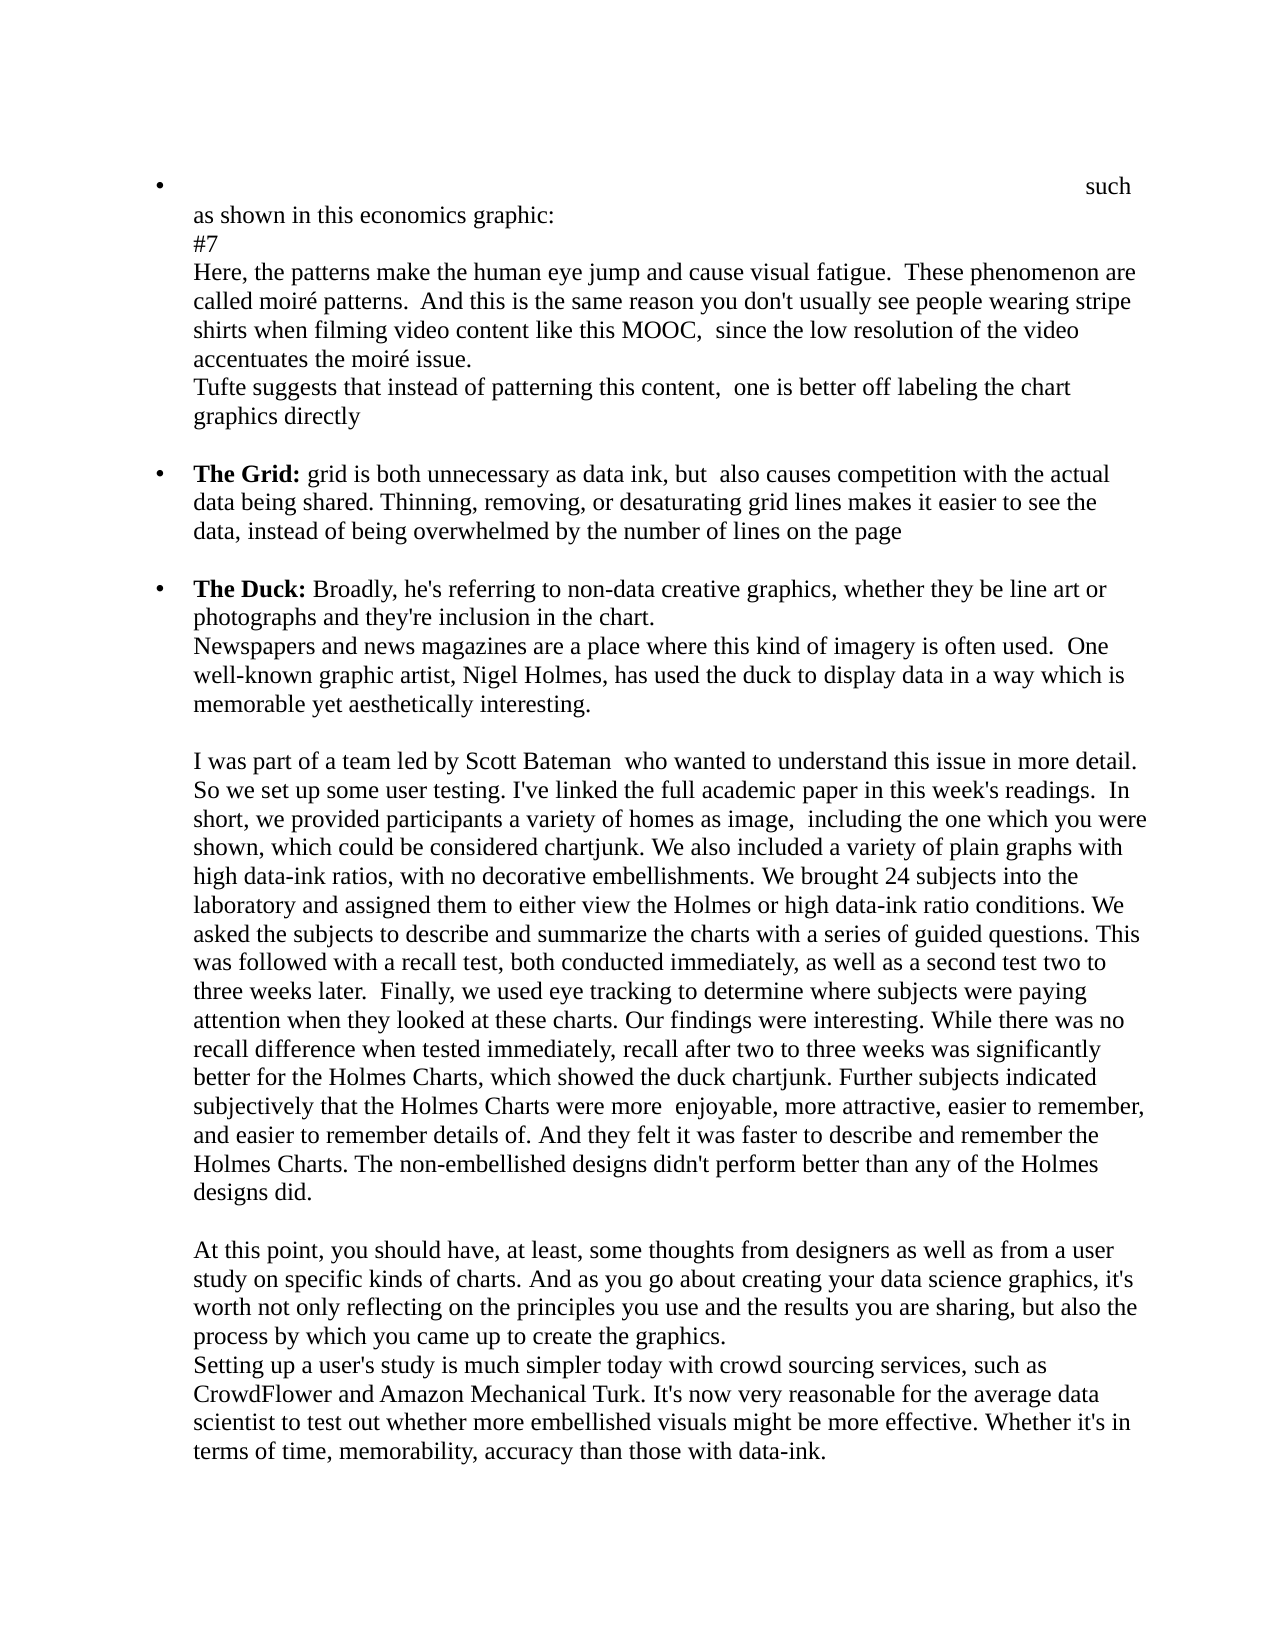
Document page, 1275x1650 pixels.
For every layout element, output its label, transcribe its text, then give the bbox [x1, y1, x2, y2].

text 2. 2nd Heuristic: Chartjunk [118, 142, 1157, 171]
list The Duck: Broadly, he's referring to non-data creative graphics, whether they be line art or photographs and they're inclusion in the chart. Newspapers and news magazines are a place where this kind of imagery is often used. One well-known graphic artist, Nigel Holmes, has used the duck to display data in a way which is memorable yet aesthetically interesting. I was part of a team led by Scott Bateman who wanted to understand this issue in more detail. So we set up some user testing. I've linked the full academic paper in this week's readings. In short, we provided participants a variety of homes as image, including the one which you were shown, which could be considered chartjunk. We also included a variety of plain graphs with high data-ink ratios, with no decorative embellishments. We brought 24 subjects into the laboratory and assigned them to either view the Holmes or high data-ink ratio conditions. We asked the subjects to describe and summarize the charts with a series of guided questions. This was followed with a recall test, both conducted immediately, as well as a second test two to three weeks later. Finally, we used eye tracking to determine where subjects were paying attention when they looked at these charts. Our findings were interesting. While there was no recall difference when tested immediately, recall after two to three weeks was significantly better for the Holmes Charts, which showed the duck chartjunk. Further subjects indicated subjectively that the Holmes Charts were more enjoyable, more attractive, easier to remember, and easier to remember details of. And they felt it was faster to describe and remember the Holmes Charts. The non-embellished designs didn't perform better than any of the Holmes designs did. At this point, you should have, at least, some thoughts from designers as well as from a user study on specific kinds of charts. And as you go about creating your data science graphics, it's worth not only reflecting on the principles you use and the results you are sharing, but also the process by which you came up to create the graphics. Setting up a user's study is much simpler today with crowd sourcing services, such as CrowdFlower and Amazon Mechanical Turk. It's now very reasonable for the average data scientist to test out whether more embellished visuals might be more effective. Whether it's in terms of time, memorability, accuracy than those with data-ink. [156, 574, 1157, 1465]
list The Grid: grid is both unnecessary as data ink, but also causes competition with the actual data being shared. Thinning, removing, or desaturating grid lines makes it easier to see the data, instead of being overwhelmed by the number of lines on the page [156, 459, 1157, 574]
list Unintended optical art: For instance, excessive shading or patterning of chart features, such as shown in this economics graphic: #7 Here, the patterns make the human eye jump and cause visual fatigue. These phenomenon are called moiré patterns. And this is the same reason you don't usually see people wearing stripe shirts when filming video content like this MOOC, since the low resolution of the video accentuates the moiré issue. Tufte suggests that instead of patterning this content, one is better off labeling the chart graphics directly [156, 171, 1157, 459]
